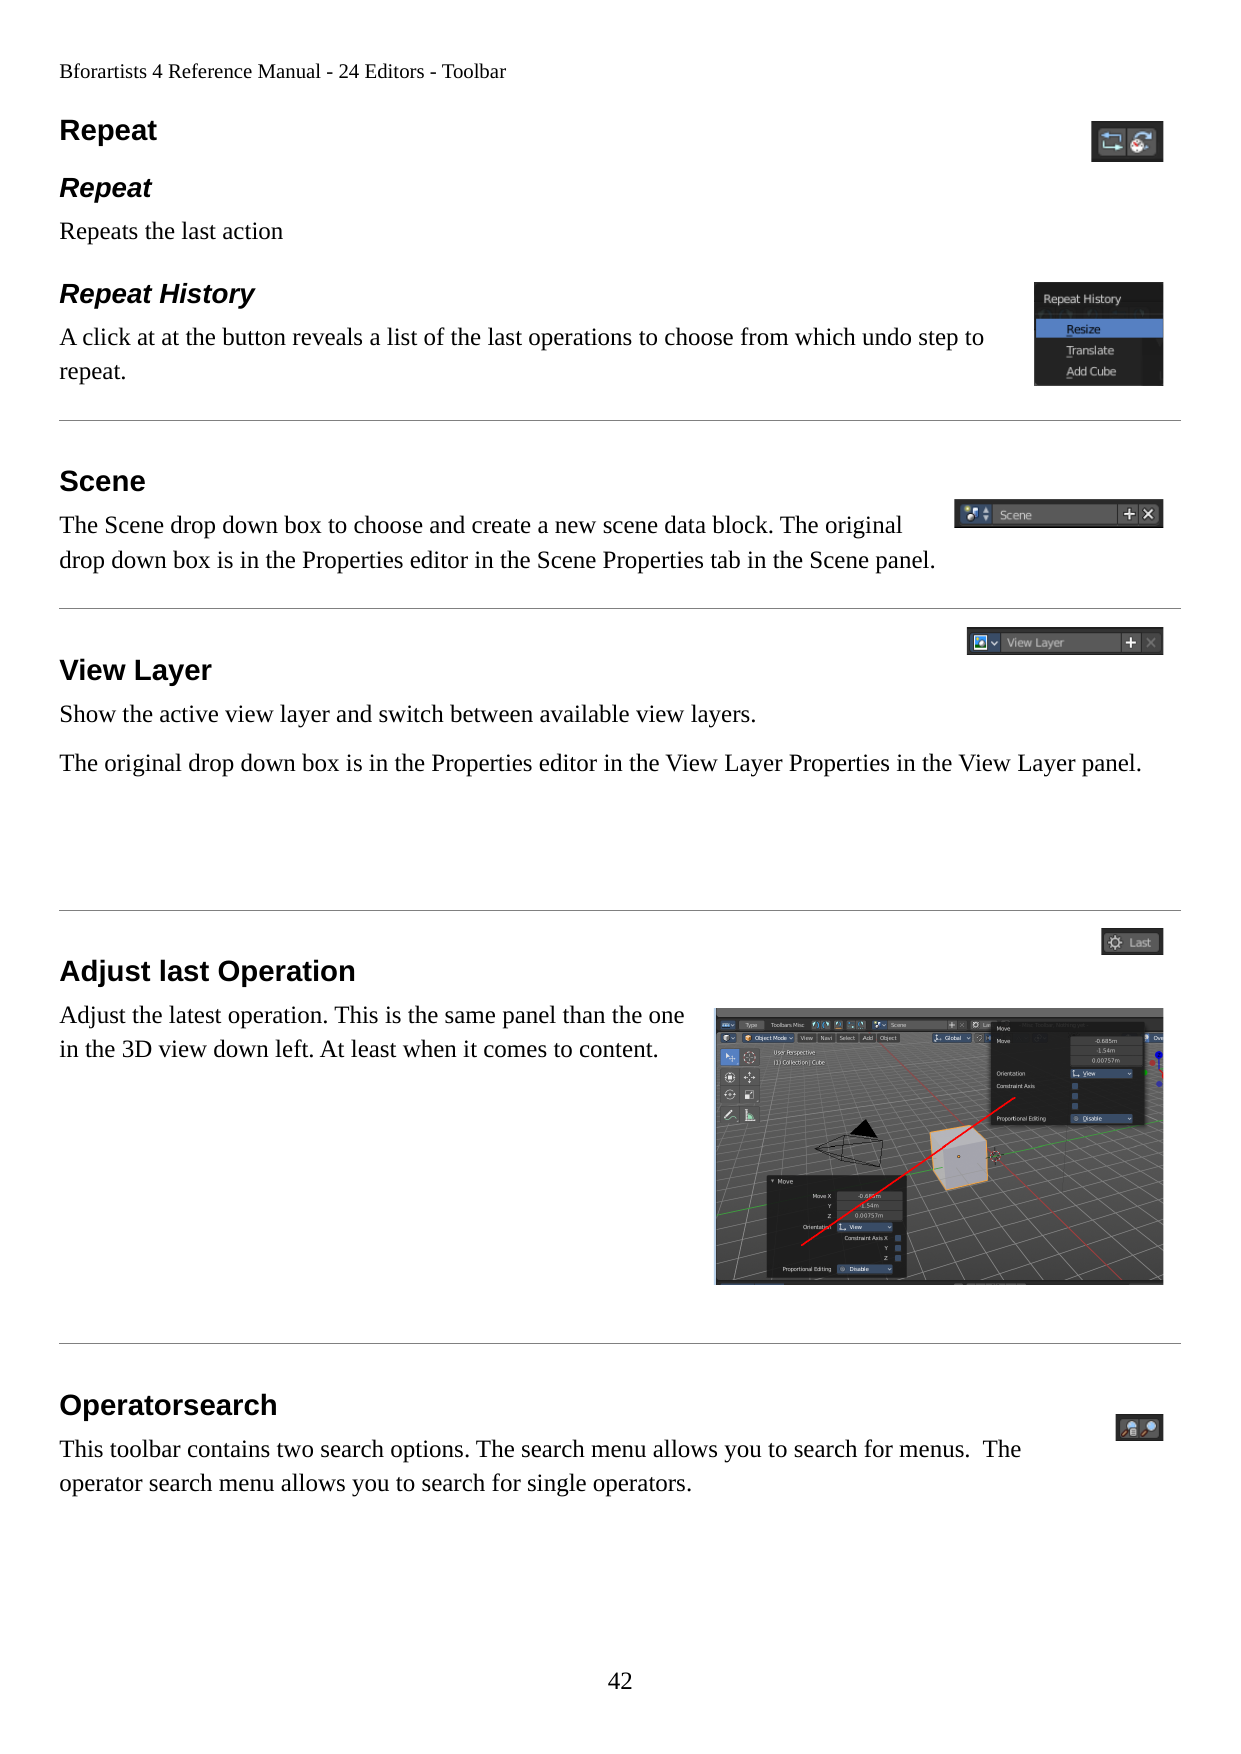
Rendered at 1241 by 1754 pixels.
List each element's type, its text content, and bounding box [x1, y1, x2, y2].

subtitle Scene [59, 464, 1181, 498]
text Repeats the last action [59, 216, 1181, 244]
text A click at at the button reveals a list of the last operations to choose from which undo step to repeat. [59, 322, 1034, 385]
subtitle Repeat [59, 113, 1181, 146]
picture [713, 1008, 1164, 1285]
text Show the active view layer and switch between available view layers. [59, 699, 1181, 727]
text The Scene drop down box to choose and create a new scene data block. The original drop down box is in the Properties editor in the Scene Properties tab in the Scene panel. [59, 510, 1181, 573]
subtitle Repeat History [59, 277, 1181, 309]
text Adjust the latest operation. This is the same panel than the one in the 3D view down left. At least when it comes to content. [59, 1000, 1181, 1063]
text The original drop down box is in the Properties editor in the View Layer Properties in the View Layer panel. [59, 748, 1181, 777]
picture [1091, 121, 1164, 162]
picture [1115, 1414, 1164, 1441]
subtitle Repeat [59, 171, 1181, 203]
subtitle Operatorsearch [59, 1388, 1181, 1421]
picture [954, 499, 1164, 528]
picture [1034, 282, 1164, 386]
subtitle View Layer [59, 652, 1181, 686]
picture [1101, 928, 1164, 955]
picture [966, 627, 1164, 655]
subtitle Adjust last Operation [59, 954, 1181, 987]
text This toolbar contains two search options. The search menu allows you to search for menus. The operator search menu allows you to search for single operators. [59, 1434, 1181, 1497]
